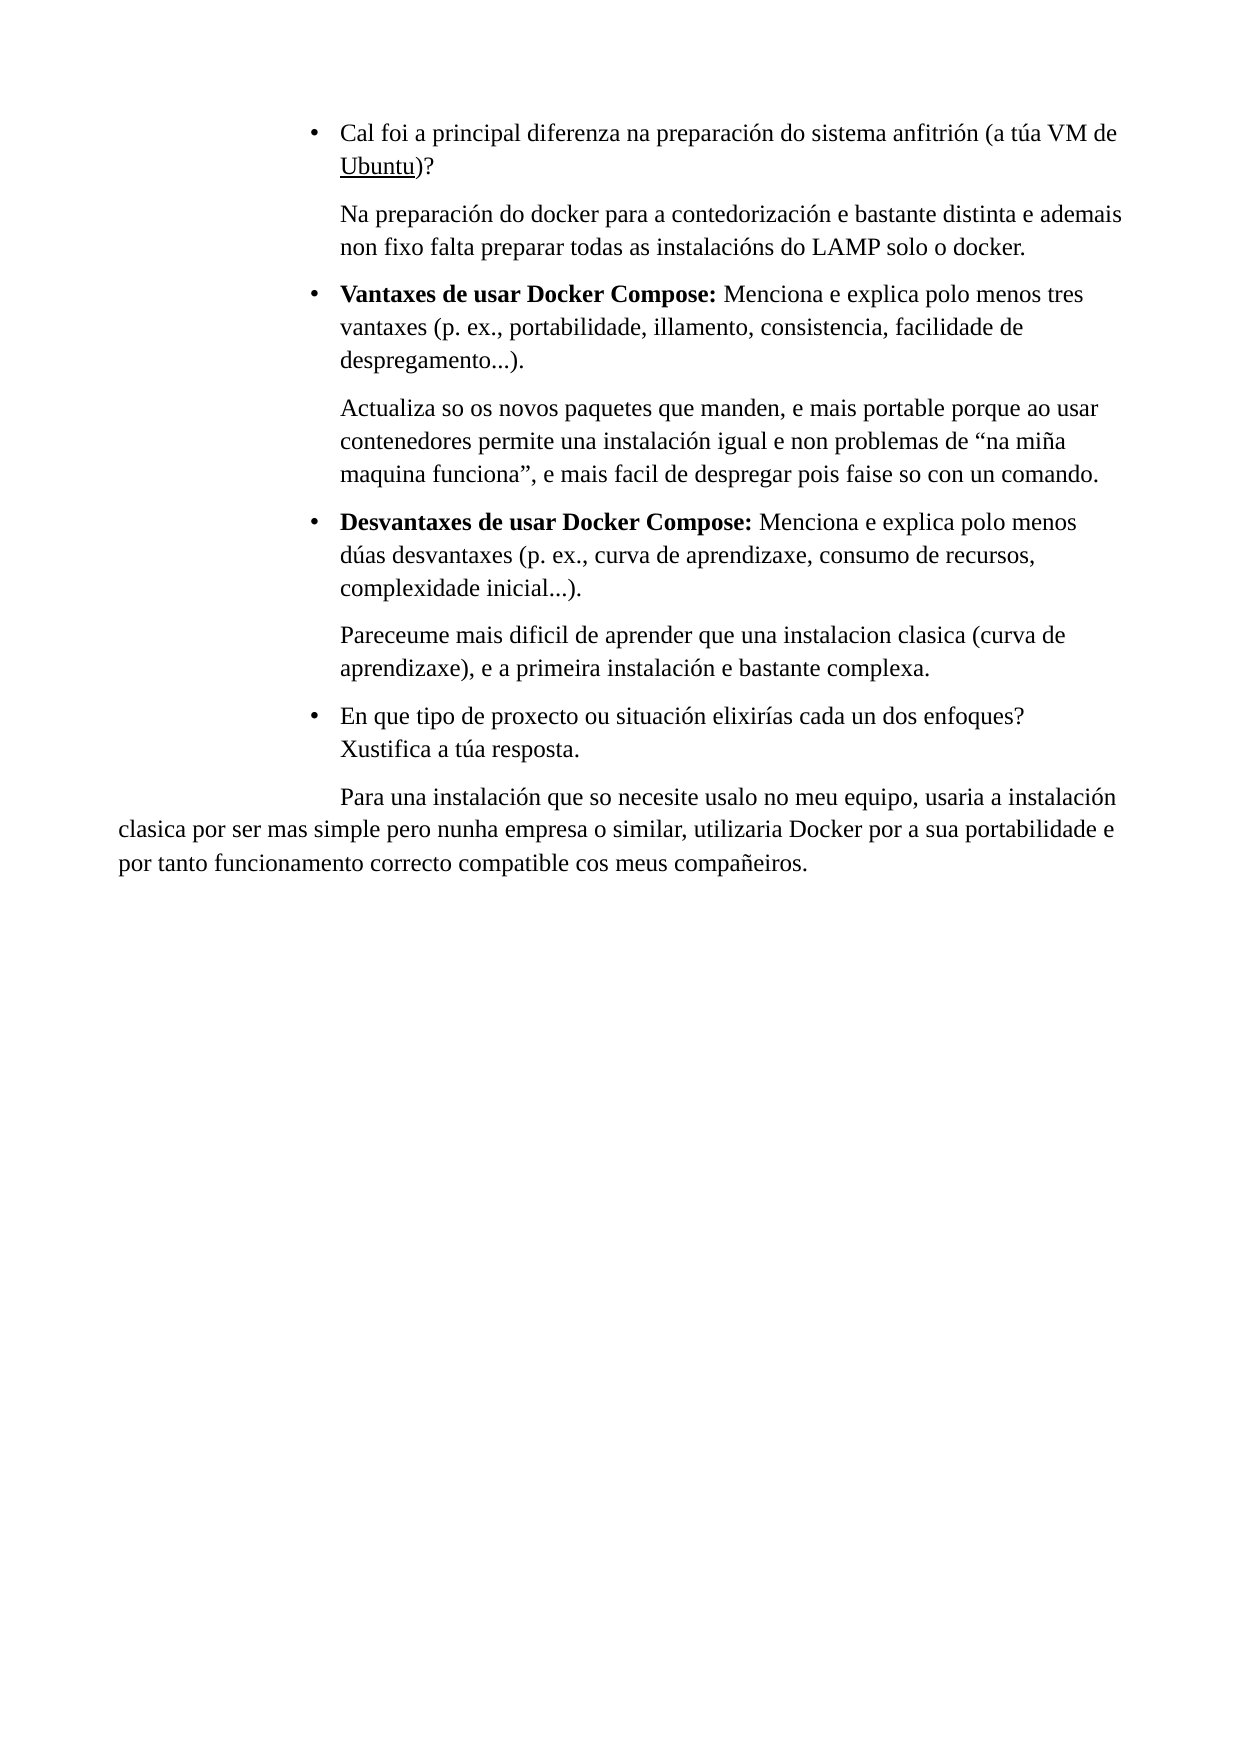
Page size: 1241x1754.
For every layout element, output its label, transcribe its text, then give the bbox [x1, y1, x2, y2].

list Vantaxes de usar Docker Compose: Menciona e explica polo menos tres vantaxes (p. ex., portabilidade, illamento, consistencia, facilidade de despregamento...). [310, 279, 1122, 374]
text Para una instalación que so necesite usalo no meu equipo, usaria a instalación clasica por ser mas simple pero nunha empresa o similar, utilizaria Docker por a sua portabilidade e por tanto funcionamento correcto compatible cos meus compañeiros. [118, 782, 1122, 876]
list Cal foi a principal diferenza na preparación do sistema anfitrión (a túa VM de Ubuntu)? [310, 118, 1122, 180]
list Na preparación do docker para a contedorización e bastante distinta e ademais non fixo falta preparar todas as instalacións do LAMP solo o docker. [310, 199, 1122, 261]
list Pareceume mais dificil de aprender que una instalacion clasica (curva de aprendizaxe), e a primeira instalación e bastante complexa. [310, 620, 1122, 682]
list Desvantaxes de usar Docker Compose: Menciona e explica polo menos dúas desvantaxes (p. ex., curva de aprendizaxe, consumo de recursos, complexidade inicial...). [310, 507, 1122, 601]
list En que tipo de proxecto ou situación elixirías cada un dos enfoques? Xustifica a túa resposta. [310, 701, 1122, 763]
list Actualiza so os novos paquetes que manden, e mais portable porque ao usar contenedores permite una instalación igual e non problemas de “na miña maquina funciona”, e mais facil de despregar pois faise so con un comando. [310, 393, 1122, 488]
